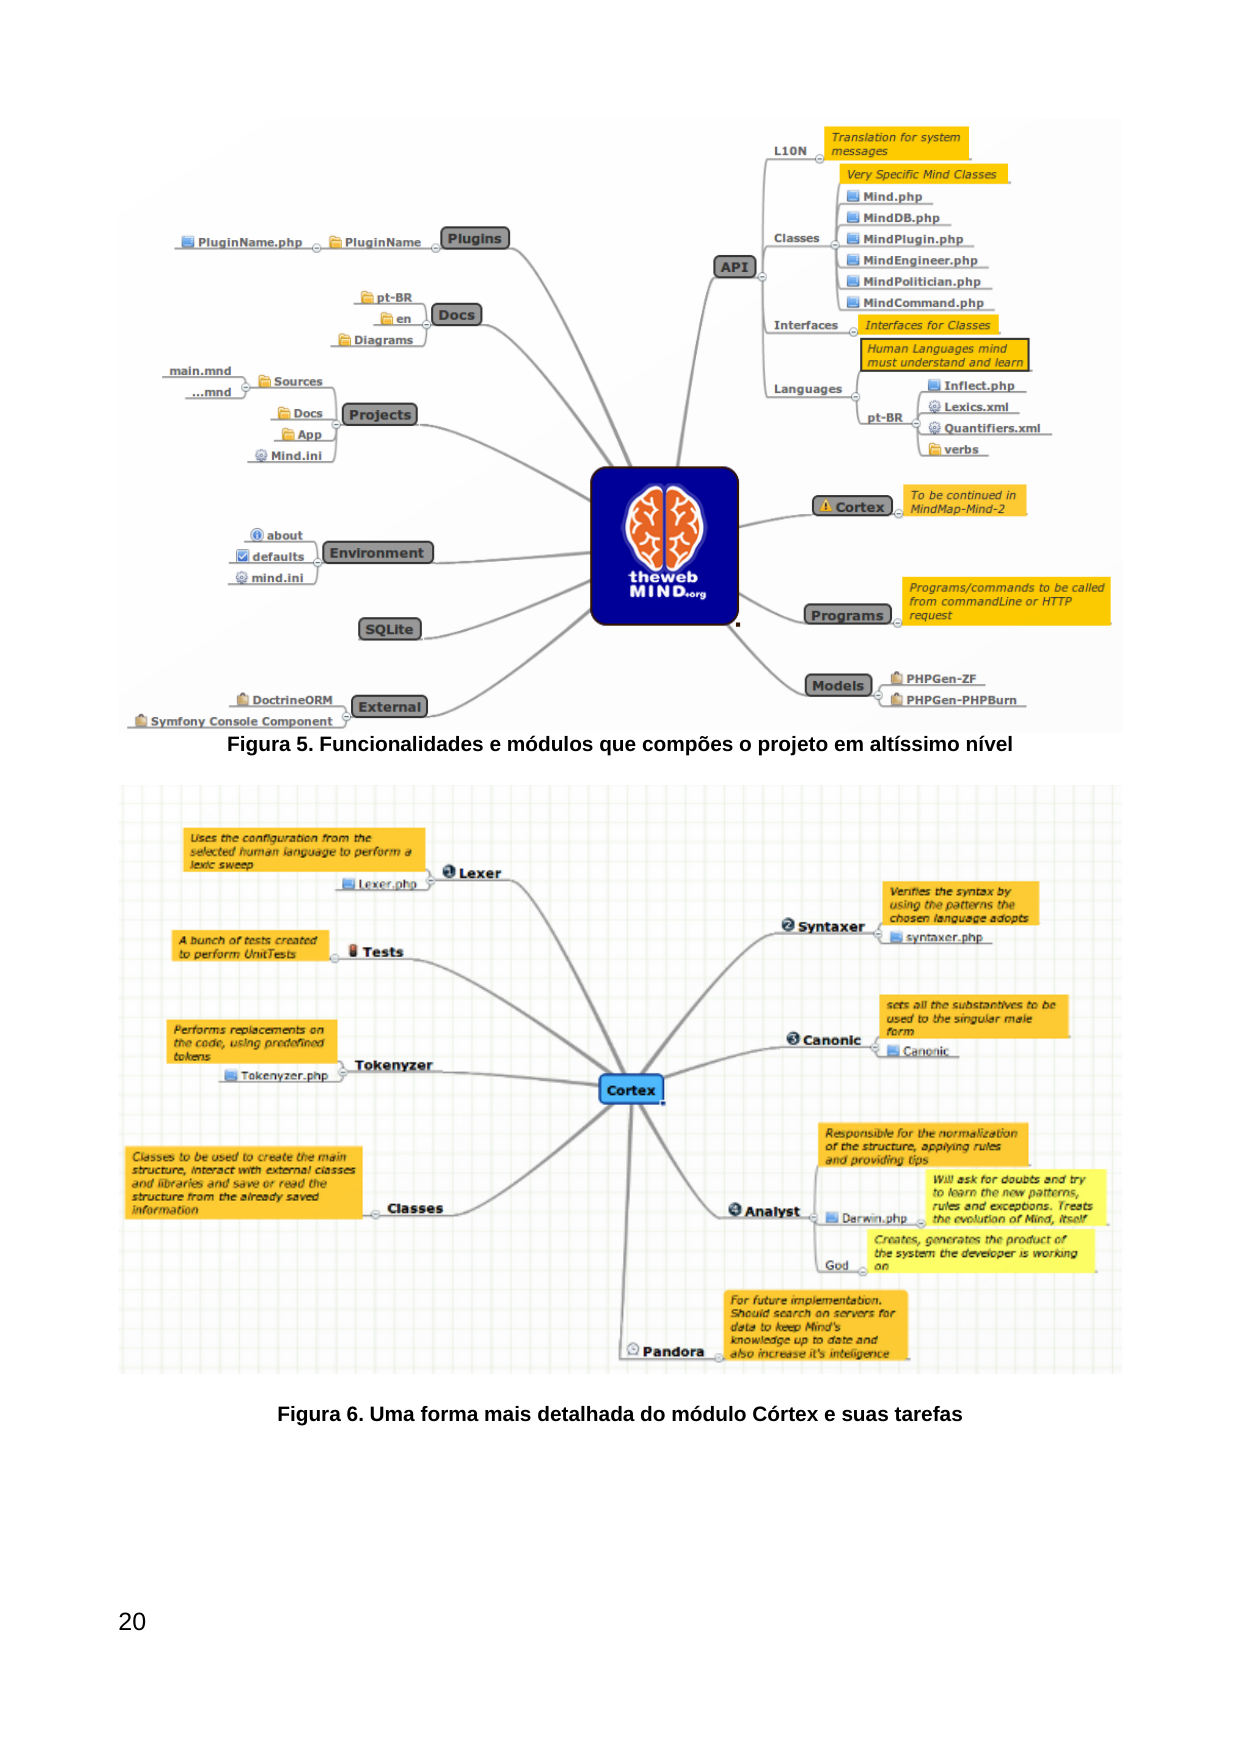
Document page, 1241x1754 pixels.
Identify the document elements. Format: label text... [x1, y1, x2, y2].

text Figura 5. Funcionalidades e módulos que compões o projeto em altíssimo nível [118, 733, 1122, 756]
text Figura 6. Uma forma mais detalhada do módulo Córtex e suas tarefas [118, 1402, 1122, 1426]
picture [118, 785, 1123, 1374]
picture [118, 118, 1123, 733]
